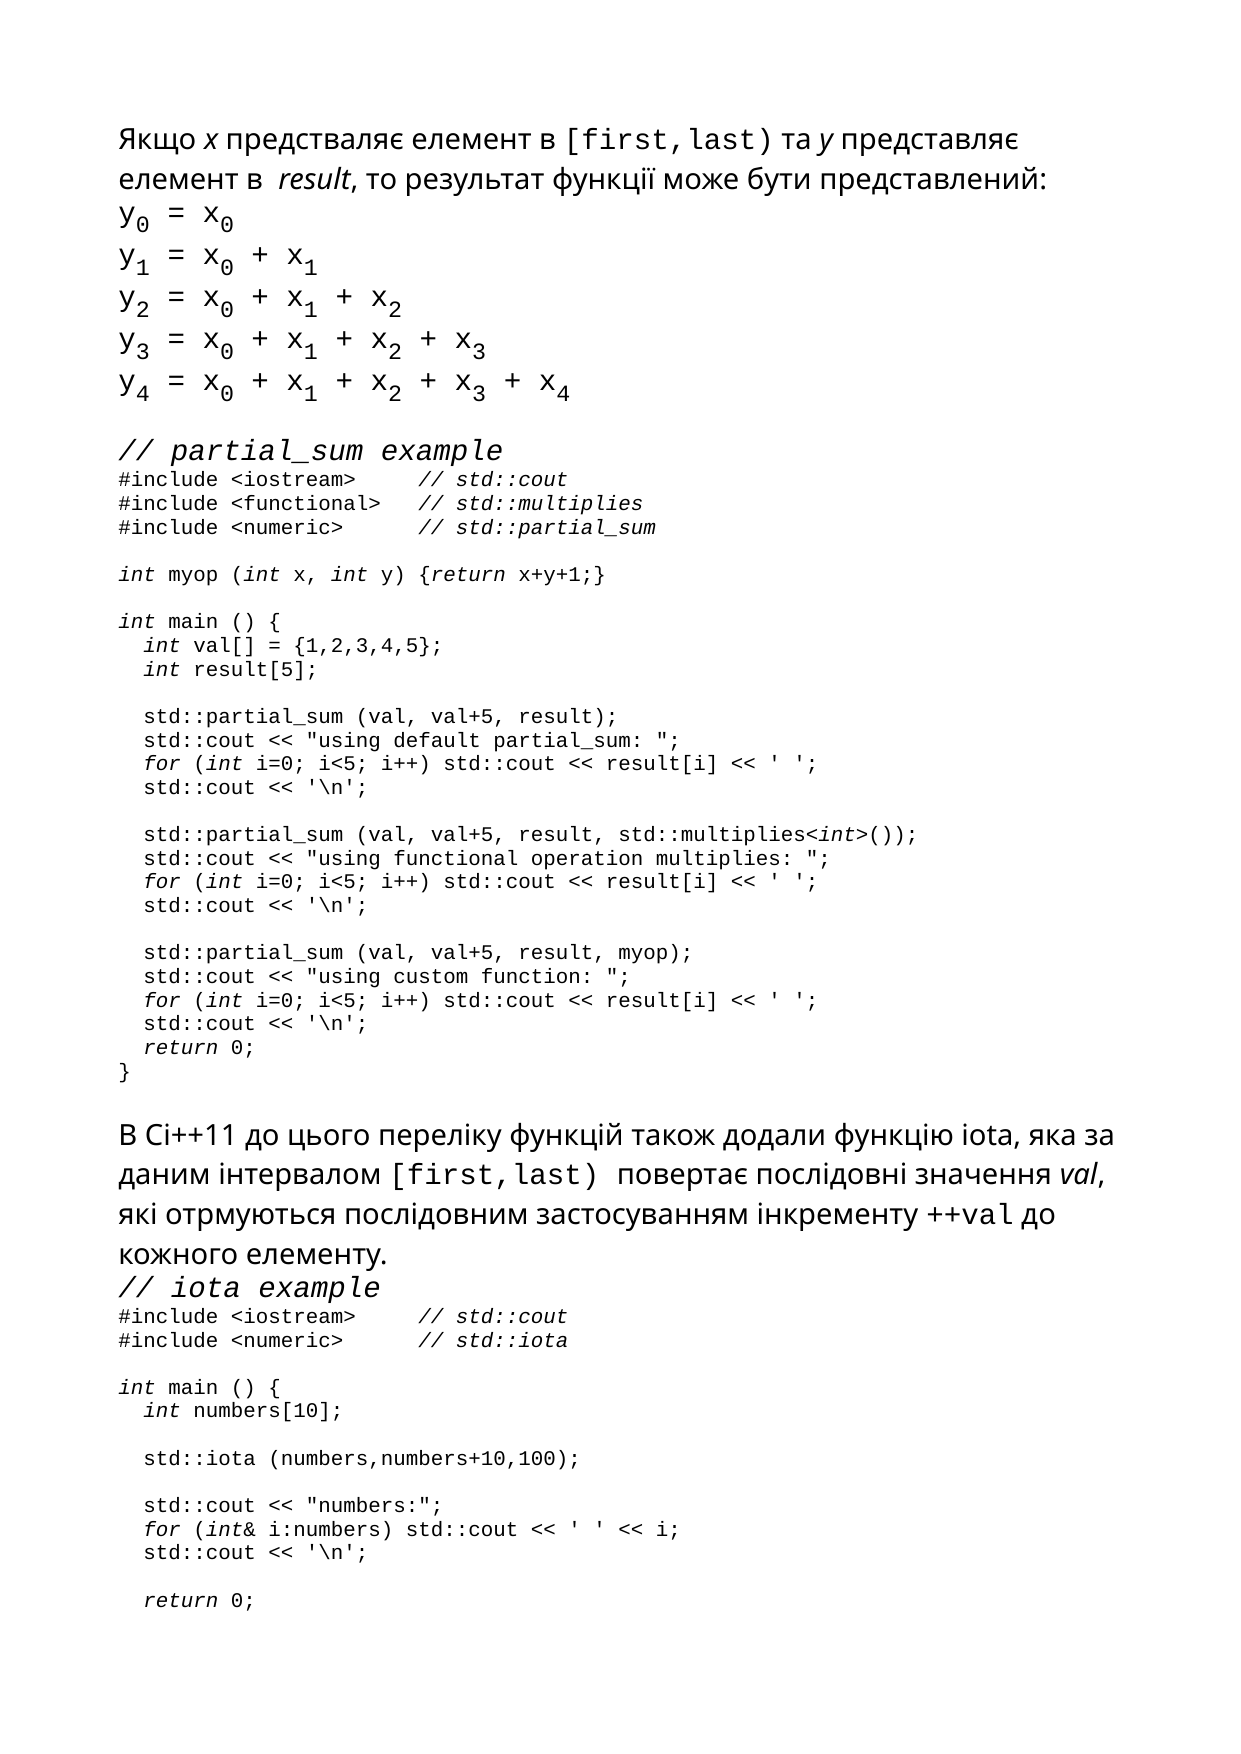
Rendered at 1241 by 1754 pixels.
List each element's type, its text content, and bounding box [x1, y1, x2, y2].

text // iota example [118, 1273, 1122, 1306]
text // partial_sum example [118, 436, 1122, 469]
text return 0; [118, 1037, 1122, 1061]
text Якщо x предстваляє елемент в [first,last) та y представляє елемент в result, то результат функції може бути представлений: y0 = x0 y1 = x0 + x1 y2 = x0 + x1 + x2 y3 = x0 + x1 + x2 + x3 y4 = x0 + x1 + x2 + x3 + x4 [118, 118, 1122, 408]
text for (int& i:numbers) std::cout << ' ' << i; [118, 1519, 1122, 1542]
text std::partial_sum (val, val+5, result, std::multiplies<int>()); [118, 824, 1122, 848]
text for (int i=0; i<5; i++) std::cout << result[i] << ' '; [118, 990, 1122, 1013]
text #include <numeric> // std::iota [118, 1329, 1122, 1353]
text #include <numeric> // std::partial_sum [118, 517, 1122, 540]
text int numbers[10]; [118, 1401, 1122, 1424]
text for (int i=0; i<5; i++) std::cout << result[i] << ' '; [118, 871, 1122, 895]
text int main () { [118, 1377, 1122, 1401]
text std::cout << '\n'; [118, 1542, 1122, 1566]
text for (int i=0; i<5; i++) std::cout << result[i] << ' '; [118, 753, 1122, 777]
text #include <functional> // std::multiplies [118, 493, 1122, 517]
text std::cout << "numbers:"; [118, 1495, 1122, 1519]
text } [118, 1061, 1122, 1084]
text int result[5]; [118, 659, 1122, 682]
text std::partial_sum (val, val+5, result); [118, 706, 1122, 729]
text int main () { [118, 611, 1122, 635]
text std::cout << "using functional operation multiplies: "; [118, 848, 1122, 871]
text std::cout << '\n'; [118, 895, 1122, 919]
text std::cout << "using custom function: "; [118, 966, 1122, 990]
text std::partial_sum (val, val+5, result, myop); [118, 942, 1122, 966]
text В Сі++11 до цього переліку функцій також додали функцію iota, яка за даним інтервалом [first,last) повертає послідовні значення val, які отрмуються послідовним застосуванням інкременту ++val до кожного елементу. [118, 1114, 1122, 1273]
text std::iota (numbers,numbers+10,100); [118, 1448, 1122, 1471]
text std::cout << '\n'; [118, 777, 1122, 801]
text std::cout << '\n'; [118, 1013, 1122, 1037]
text std::cout << "using default partial_sum: "; [118, 729, 1122, 753]
text int myop (int x, int y) {return x+y+1;} [118, 564, 1122, 588]
text int val[] = {1,2,3,4,5}; [118, 635, 1122, 659]
text return 0; [118, 1590, 1122, 1613]
text #include <iostream> // std::cout [118, 469, 1122, 493]
text #include <iostream> // std::cout [118, 1306, 1122, 1329]
